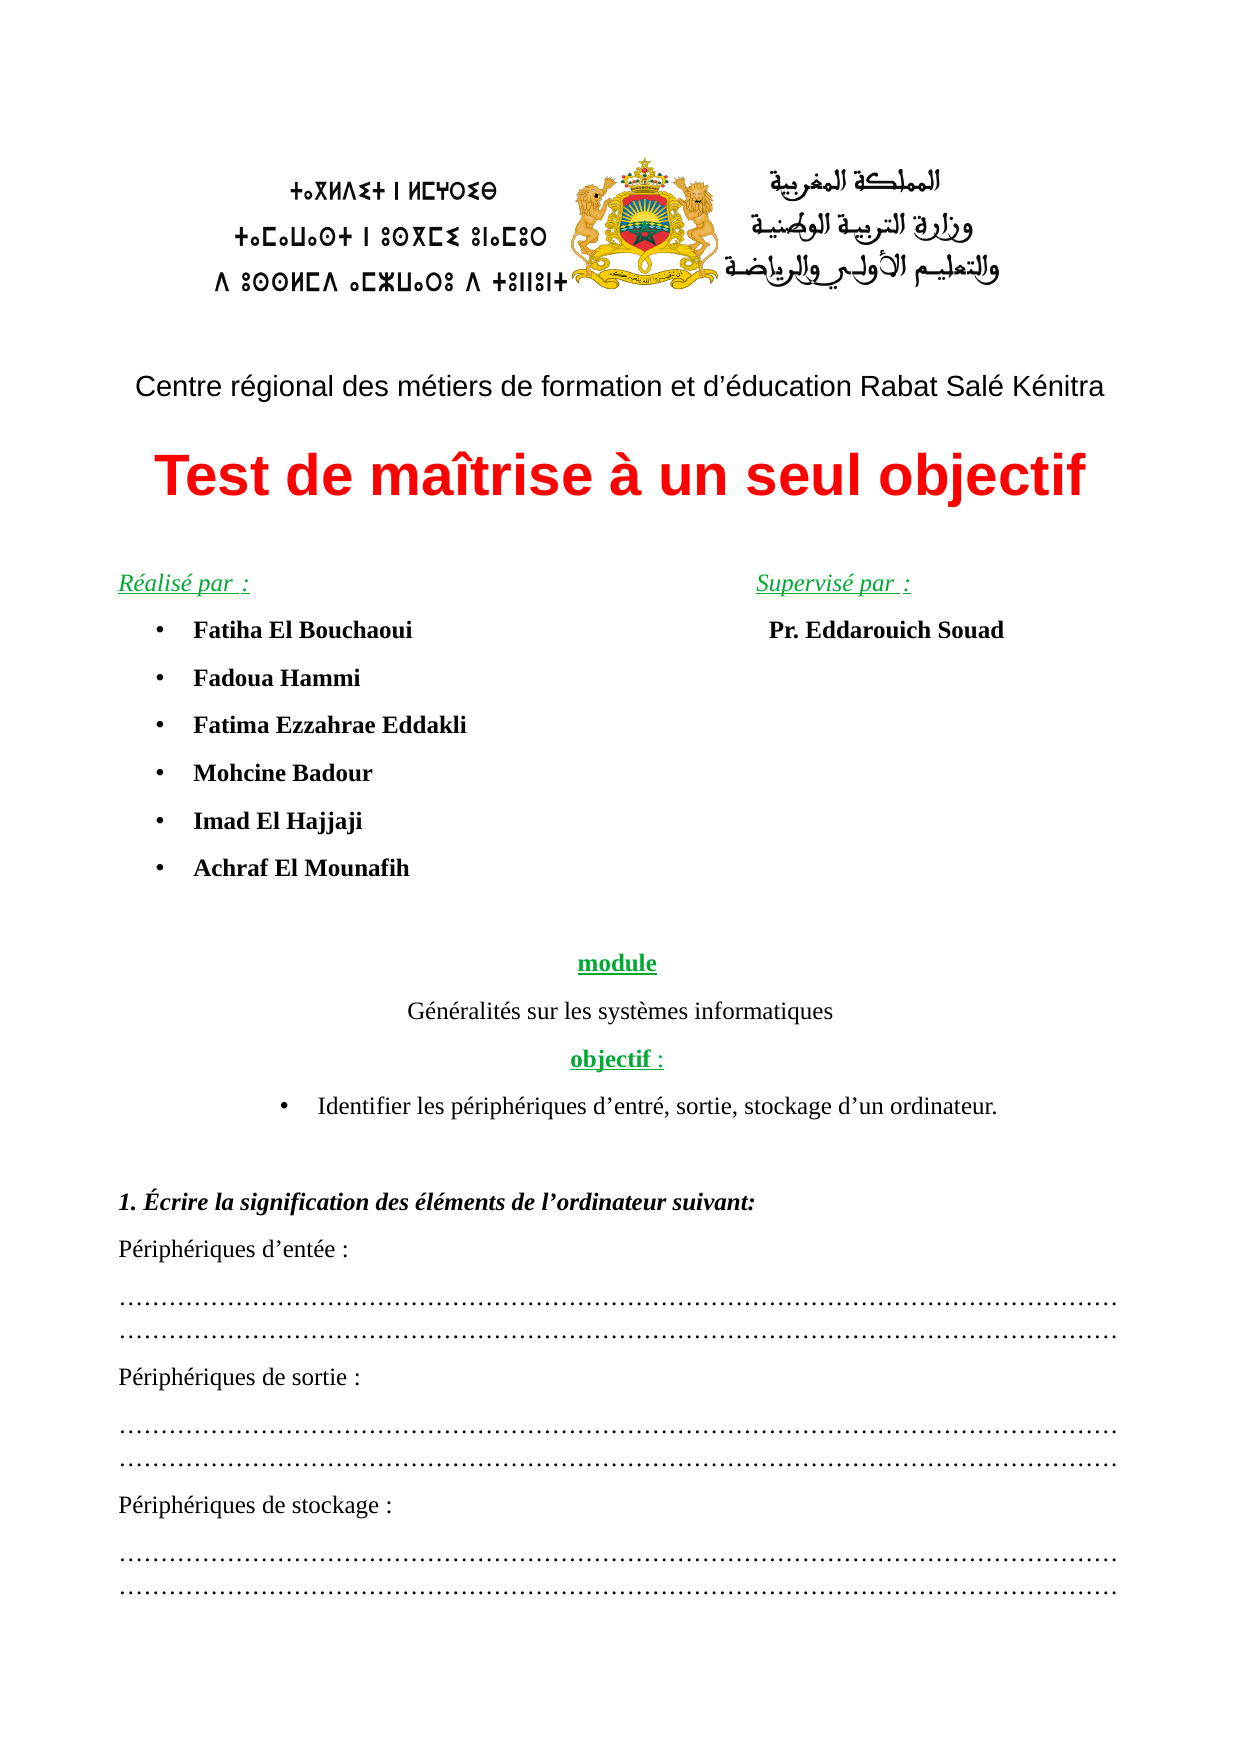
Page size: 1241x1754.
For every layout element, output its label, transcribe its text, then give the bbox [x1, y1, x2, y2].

picture [198, 141, 1093, 309]
title Test de maîtrise à un seul objectif [118, 441, 1122, 508]
list Fatiha El Bouchaoui Pr. Eddarouich Souad [156, 615, 1122, 644]
text Réalisé par : Supervisé par : [118, 568, 1122, 596]
text …………………………………………………………………………………………………………………………………………………………………………………………………………………… [118, 1410, 1122, 1472]
list Mohcine Badour [156, 758, 1122, 787]
text Périphériques de sortie : [118, 1362, 1122, 1391]
text 1. Écrire la signification des éléments de l’ordinateur suivant: [118, 1187, 1122, 1215]
list Identifier les périphériques d’entré, sortie, stockage d’un ordinateur. [156, 1091, 1122, 1120]
list Imad El Hajjaji [156, 806, 1122, 834]
text Périphériques d’entée : [118, 1234, 1122, 1263]
text Généralités sur les systèmes informatiques [118, 996, 1122, 1025]
list Fadoua Hammi [156, 663, 1122, 692]
list Fatima Ezzahrae Eddakli [156, 711, 1122, 739]
subtitle Centre régional des métiers de formation et d’éducation Rabat Salé Kénitra [118, 369, 1122, 403]
text Périphériques de stockage : [118, 1491, 1122, 1519]
text …………………………………………………………………………………………………………………………………………………………………………………………………………………… [118, 1538, 1122, 1600]
list Achraf El Mounafih [156, 853, 1122, 882]
text objectif : [118, 1044, 1122, 1072]
text module [118, 948, 1122, 977]
text …………………………………………………………………………………………………………………………………………………………………………………………………………………… [118, 1282, 1122, 1343]
